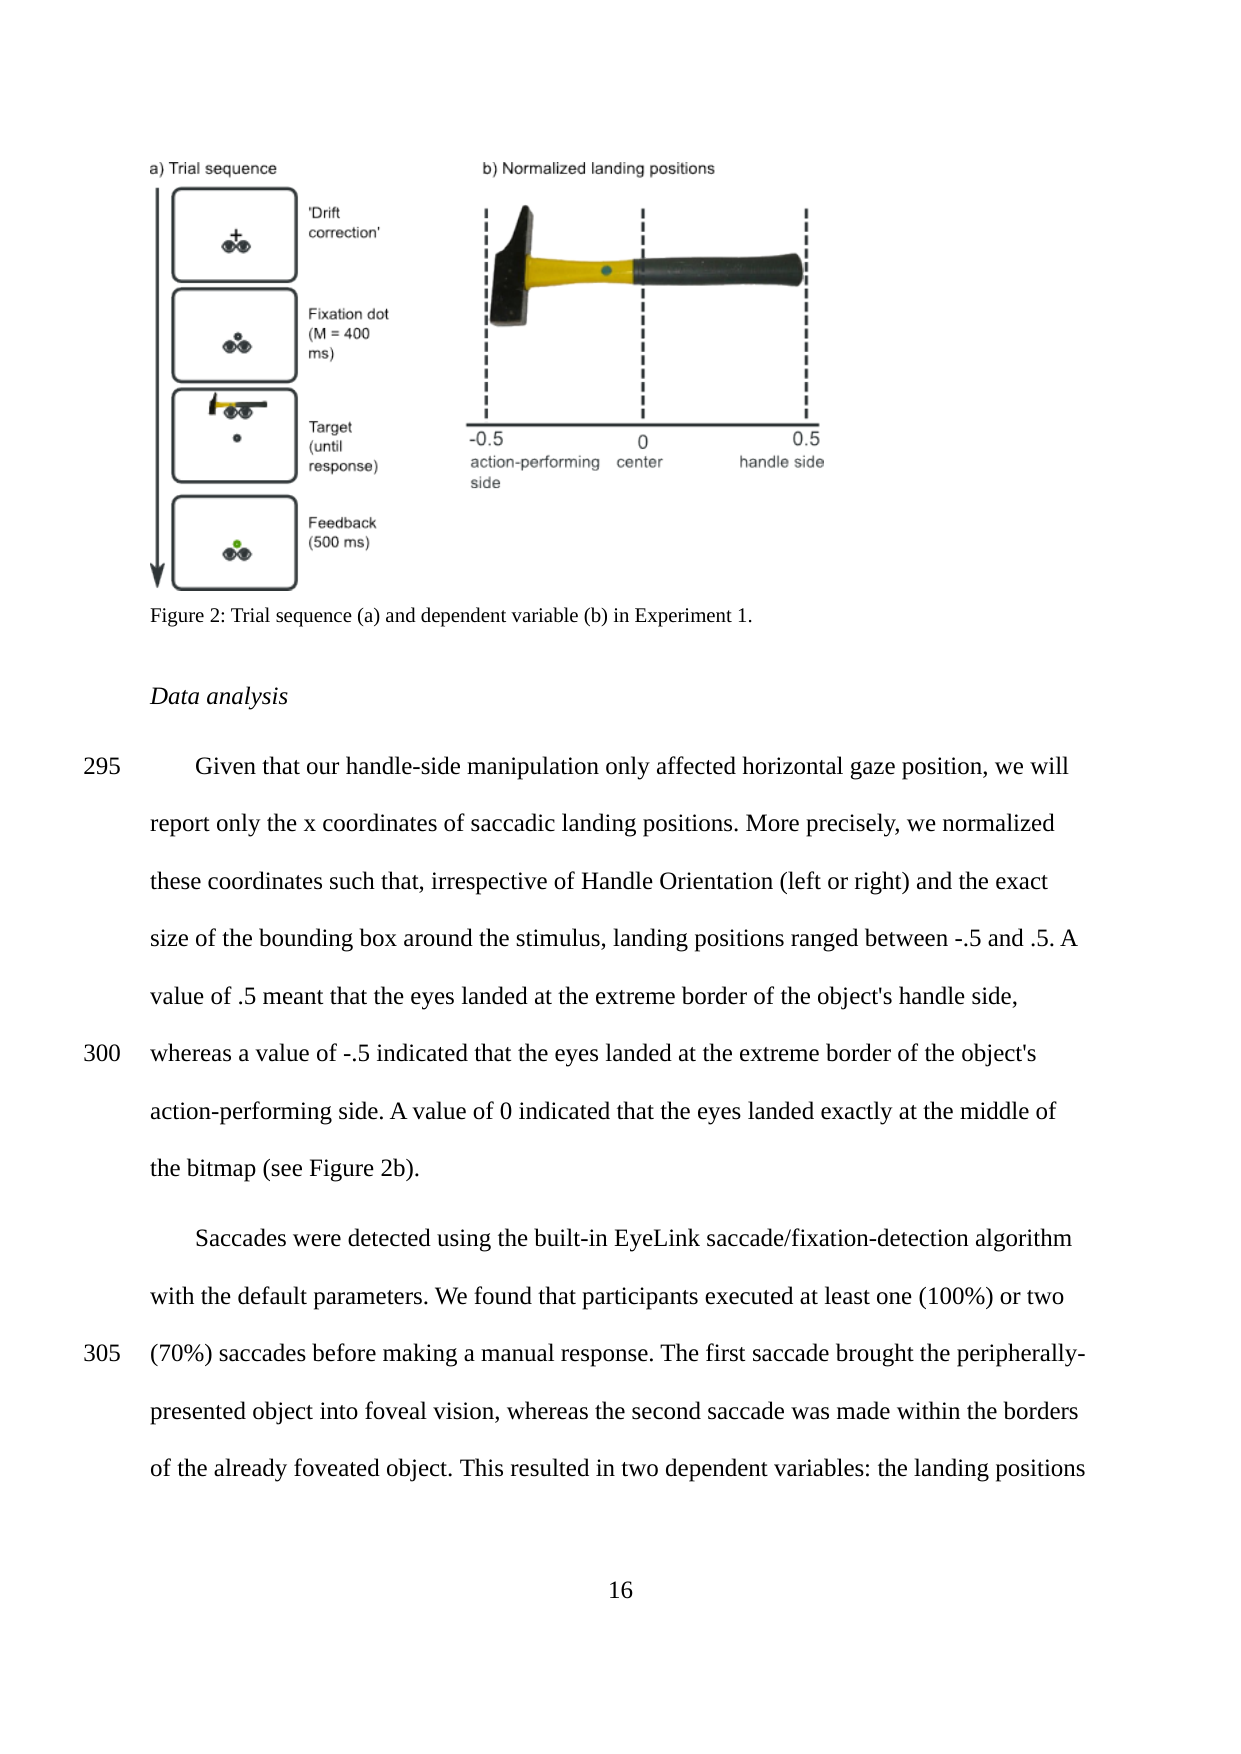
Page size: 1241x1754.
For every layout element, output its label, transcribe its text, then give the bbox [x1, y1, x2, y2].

text Saccades were detected using the built-in EyeLink saccade/fixation-detection algorithm with the default parameters. We found that participants executed at least one (100%) or two (70%) saccades before making a manual response. The first saccade brought the peripherally-presented object into foveal vision, whereas the second saccade was made within the borders of the already foveated object. This resulted in two dependent variables: the landing positions [150, 1223, 1091, 1482]
picture [150, 162, 824, 591]
text Given that our handle-side manipulation only affected horizontal gaze position, we will report only the x coordinates of saccadic landing positions. More precisely, we normalized these coordinates such that, irrespective of Handle Orientation (left or right) and the exact size of the bounding box around the stimulus, landing positions ranged between -.5 and .5. A value of .5 meant that the eyes landed at the extreme border of the object's handle side, whereas a value of -.5 indicated that the eyes landed at the extreme border of the object's action-performing side. A value of 0 indicated that the eyes landed exactly at the middle of the bitmap (see Figure 2b). [150, 751, 1091, 1182]
subtitle Data analysis [150, 681, 1091, 709]
text Figure 2: Trial sequence (a) and dependent variable (b) in Experiment 1. [150, 591, 824, 627]
